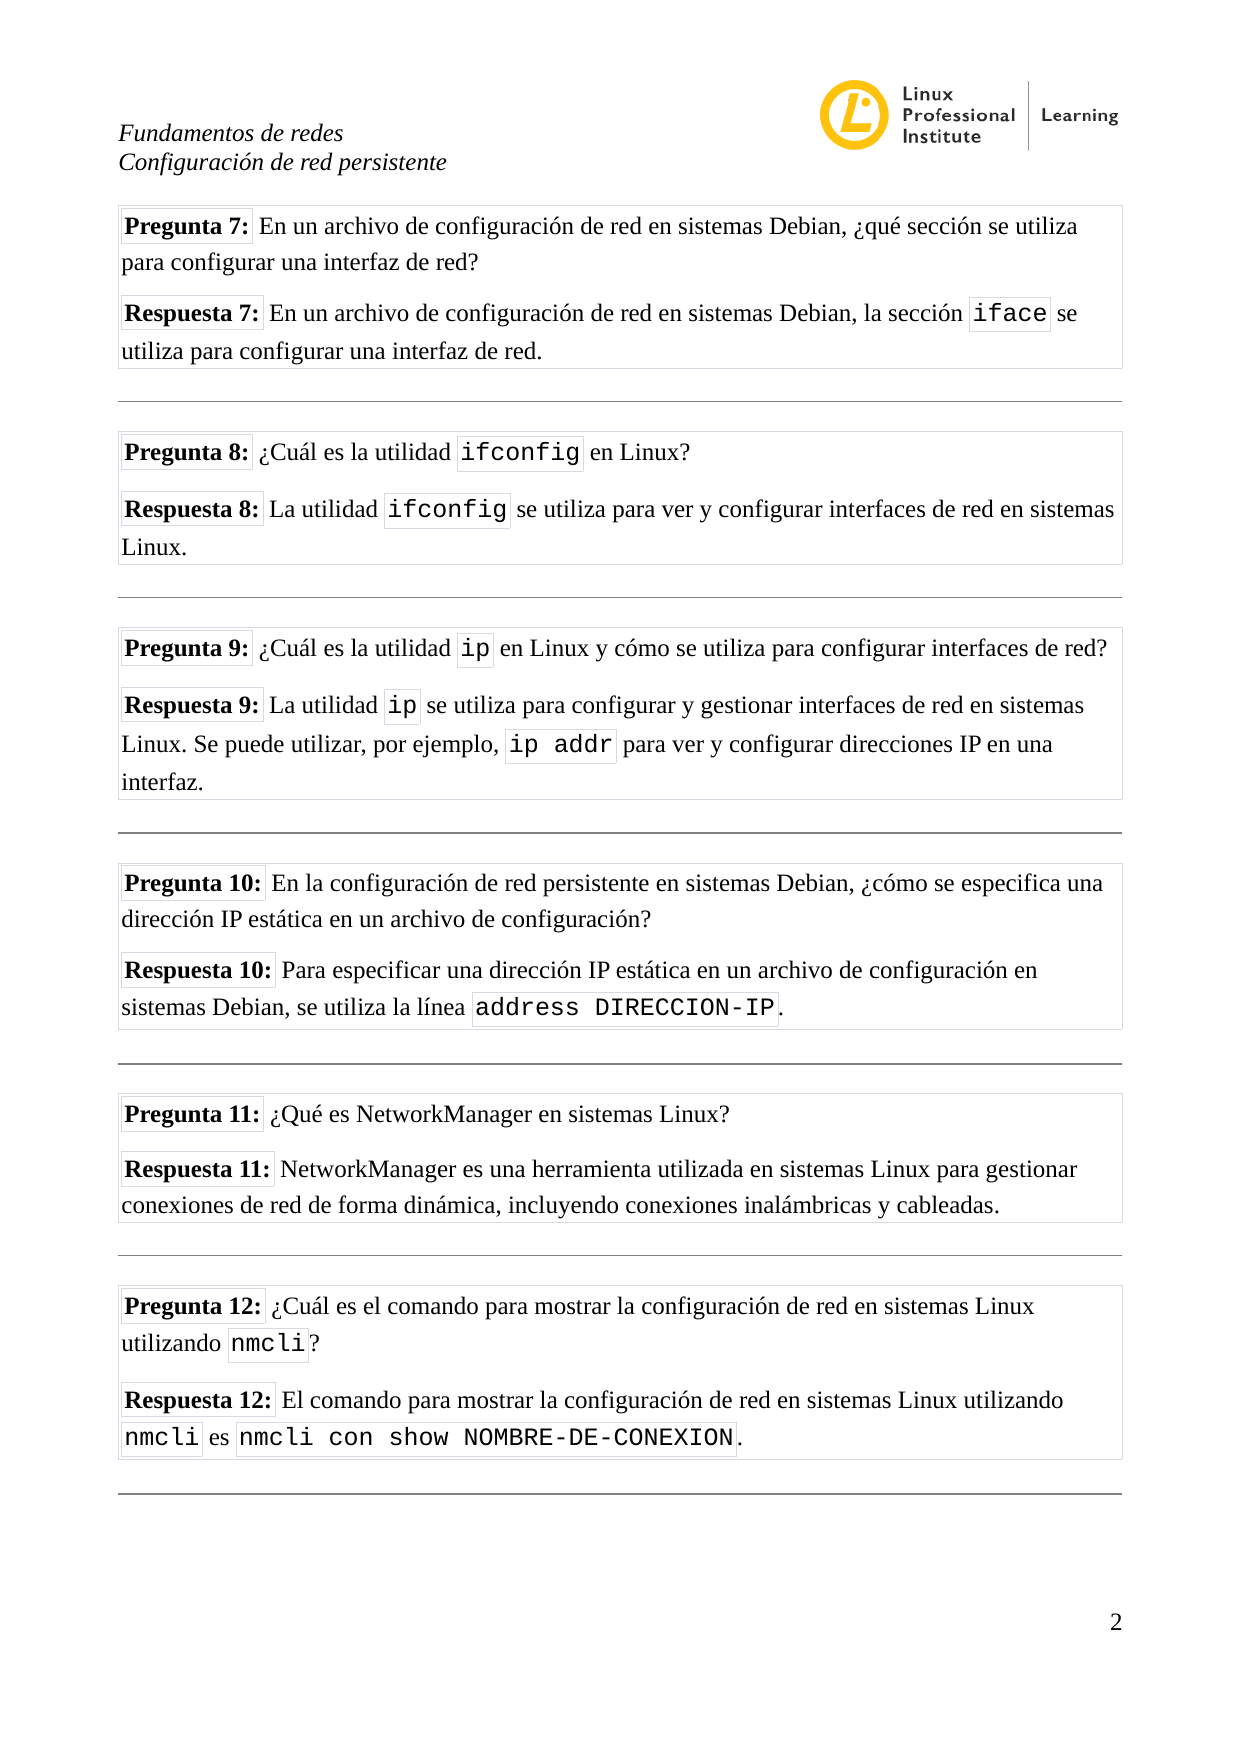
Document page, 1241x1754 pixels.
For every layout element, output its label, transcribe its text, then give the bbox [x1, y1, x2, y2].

text Respuesta 7: En un archivo de configuración de red en sistemas Debian, la sección iface se utiliza para configurar una interfaz de red. [119, 292, 1122, 368]
text Pregunta 12: ¿Cuál es el comando para mostrar la configuración de red en sistemas Linux utilizando nmcli? [119, 1286, 1122, 1362]
text Respuesta 9: La utilidad ip se utiliza para configurar y gestionar interfaces de red en sistemas Linux. Se puede utilizar, por ejemplo, ip addr para ver y configurar direcciones IP en una interfaz. [119, 684, 1122, 799]
text Respuesta 10: Para especificar una dirección IP estática en un archivo de configuración en sistemas Debian, se utiliza la línea address DIRECCION-IP. [119, 949, 1122, 1029]
text Pregunta 9: ¿Cuál es la utilidad ip en Linux y cómo se utiliza para configurar interfaces de red? [119, 628, 1122, 667]
text Pregunta 7: En un archivo de configuración de red en sistemas Debian, ¿qué sección se utiliza para configurar una interfaz de red? [119, 206, 1122, 276]
text Respuesta 11: NetworkManager es una herramienta utilizada en sistemas Linux para gestionar conexiones de red de forma dinámica, incluyendo conexiones inalámbricas y cableadas. [119, 1148, 1122, 1222]
text Pregunta 10: En la configuración de red persistente en sistemas Debian, ¿cómo se especifica una dirección IP estática en un archivo de configuración? [119, 864, 1122, 933]
text Pregunta 8: ¿Cuál es la utilidad ifconfig en Linux? [119, 432, 1122, 471]
text Respuesta 8: La utilidad ifconfig se utiliza para ver y configurar interfaces de red en sistemas Linux. [119, 488, 1122, 564]
picture [819, 79, 1119, 151]
text Respuesta 12: El comando para mostrar la configuración de red en sistemas Linux utilizando nmcli es nmcli con show NOMBRE-DE-CONEXION. [119, 1379, 1122, 1459]
text Pregunta 11: ¿Qué es NetworkManager en sistemas Linux? [119, 1094, 1122, 1131]
